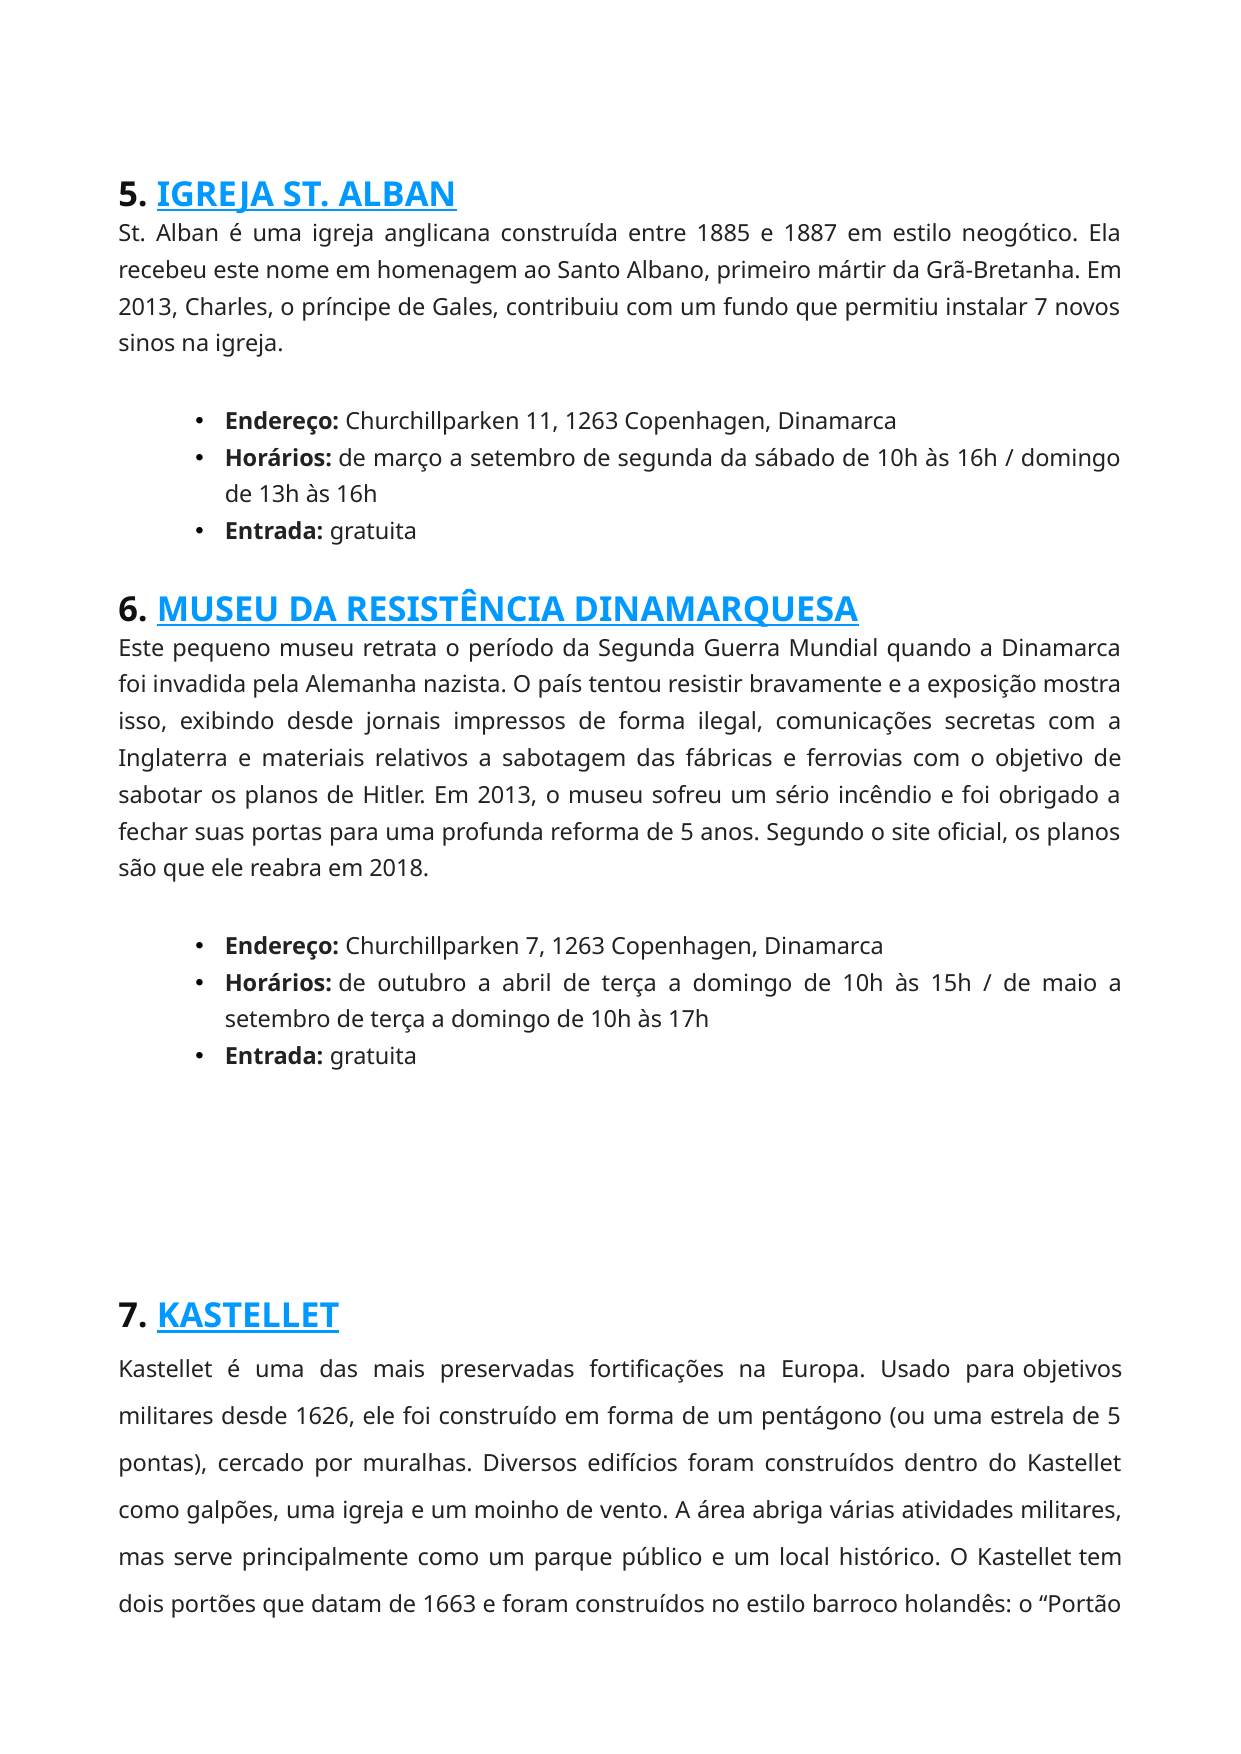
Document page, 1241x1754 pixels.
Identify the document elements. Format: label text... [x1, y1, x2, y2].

list Endereço: Churchillparken 11, 1263 Copenhagen, Dinamarca [195, 404, 1122, 436]
text St. Alban é uma igreja anglicana construída entre 1885 e 1887 em estilo neogótico. Ela recebeu este nome em homenagem ao Santo Albano, primeiro mártir da Grã-Bretanha. Em 2013, Charles, o príncipe de Gales, contribuiu com um fundo que permitiu instalar 7 novos sinos na igreja. [118, 216, 1122, 359]
list Endereço: Churchillparken 7, 1263 Copenhagen, Dinamarca [195, 929, 1122, 961]
list Entrada: gratuita [195, 514, 1122, 546]
subtitle 6. MUSEU DA RESISTÊNCIA DINAMARQUESA [118, 584, 1122, 631]
subtitle 7. KASTELLET [118, 1291, 1122, 1338]
subtitle 5. IGREJA ST. ALBAN [118, 169, 1122, 216]
list Entrada: gratuita [195, 1039, 1122, 1071]
list Horários: de outubro a abril de terça a domingo de 10h às 15h / de maio a setembro de terça a domingo de 10h às 17h [195, 966, 1122, 1034]
text Este pequeno museu retrata o período da Segunda Guerra Mundial quando a Dinamarca foi invadida pela Alemanha nazista. O país tentou resistir bravamente e a exposição mostra isso, exibindo desde jornais impressos de forma ilegal, comunicações secretas com a Inglaterra e materiais relativos a sabotagem das fábricas e ferrovias com o objetivo de sabotar os planos de Hitler. Em 2013, o museu sofreu um sério incêndio e foi obrigado a fechar suas portas para uma profunda reforma de 5 anos. Segundo o site oficial, os planos são que ele reabra em 2018. [118, 631, 1122, 884]
text Kastellet é uma das mais preservadas fortificações na Europa. Usado para objetivos militares desde 1626, ele foi construído em forma de um pentágono (ou uma estrela de 5 pontas), cercado por muralhas. Diversos edifícios foram construídos dentro do Kastellet como galpões, uma igreja e um moinho de vento. A área abriga várias atividades militares, mas serve principalmente como um parque público e um local histórico. O Kastellet tem dois portões que datam de 1663 e foram construídos no estilo barroco holandês: o “Portão [118, 1338, 1122, 1619]
list Horários: de março a setembro de segunda da sábado de 10h às 16h / domingo de 13h às 16h [195, 441, 1122, 509]
